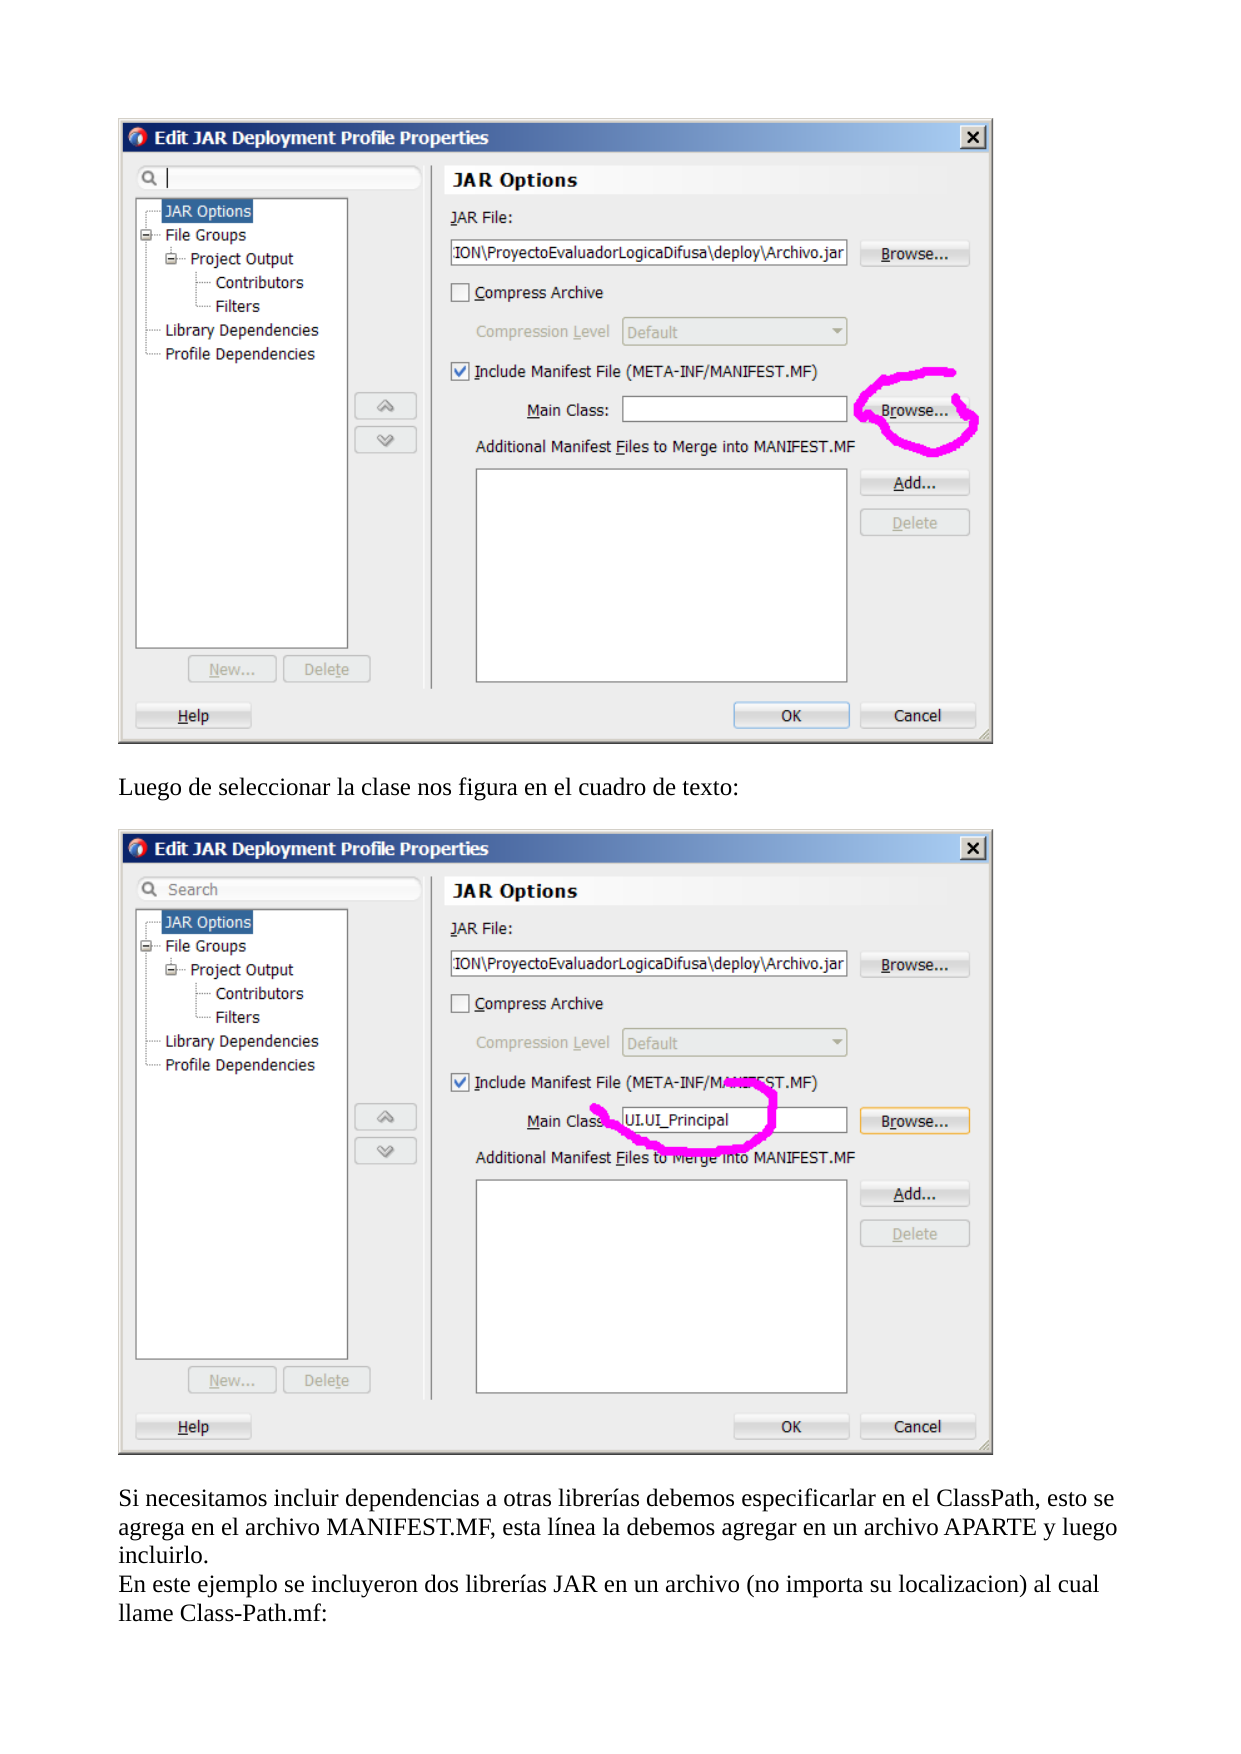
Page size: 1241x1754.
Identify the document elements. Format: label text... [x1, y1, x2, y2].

text Si necesitamos incluir dependencias a otras librerías debemos especificarlar en el ClassPath, esto se agrega en el archivo MANIFEST.MF, esta línea la debemos agregar en un archivo APARTE y luego incluirlo. [118, 1483, 1122, 1569]
text En este ejemplo se incluyeron dos librerías JAR en un archivo (no importa su localizacion) al cual llame Class-Path.mf: [118, 1569, 1122, 1627]
text Luego de seleccionar la clase nos figura en el cuadro de texto: [118, 772, 1122, 801]
picture [118, 829, 994, 1455]
picture [118, 118, 994, 744]
